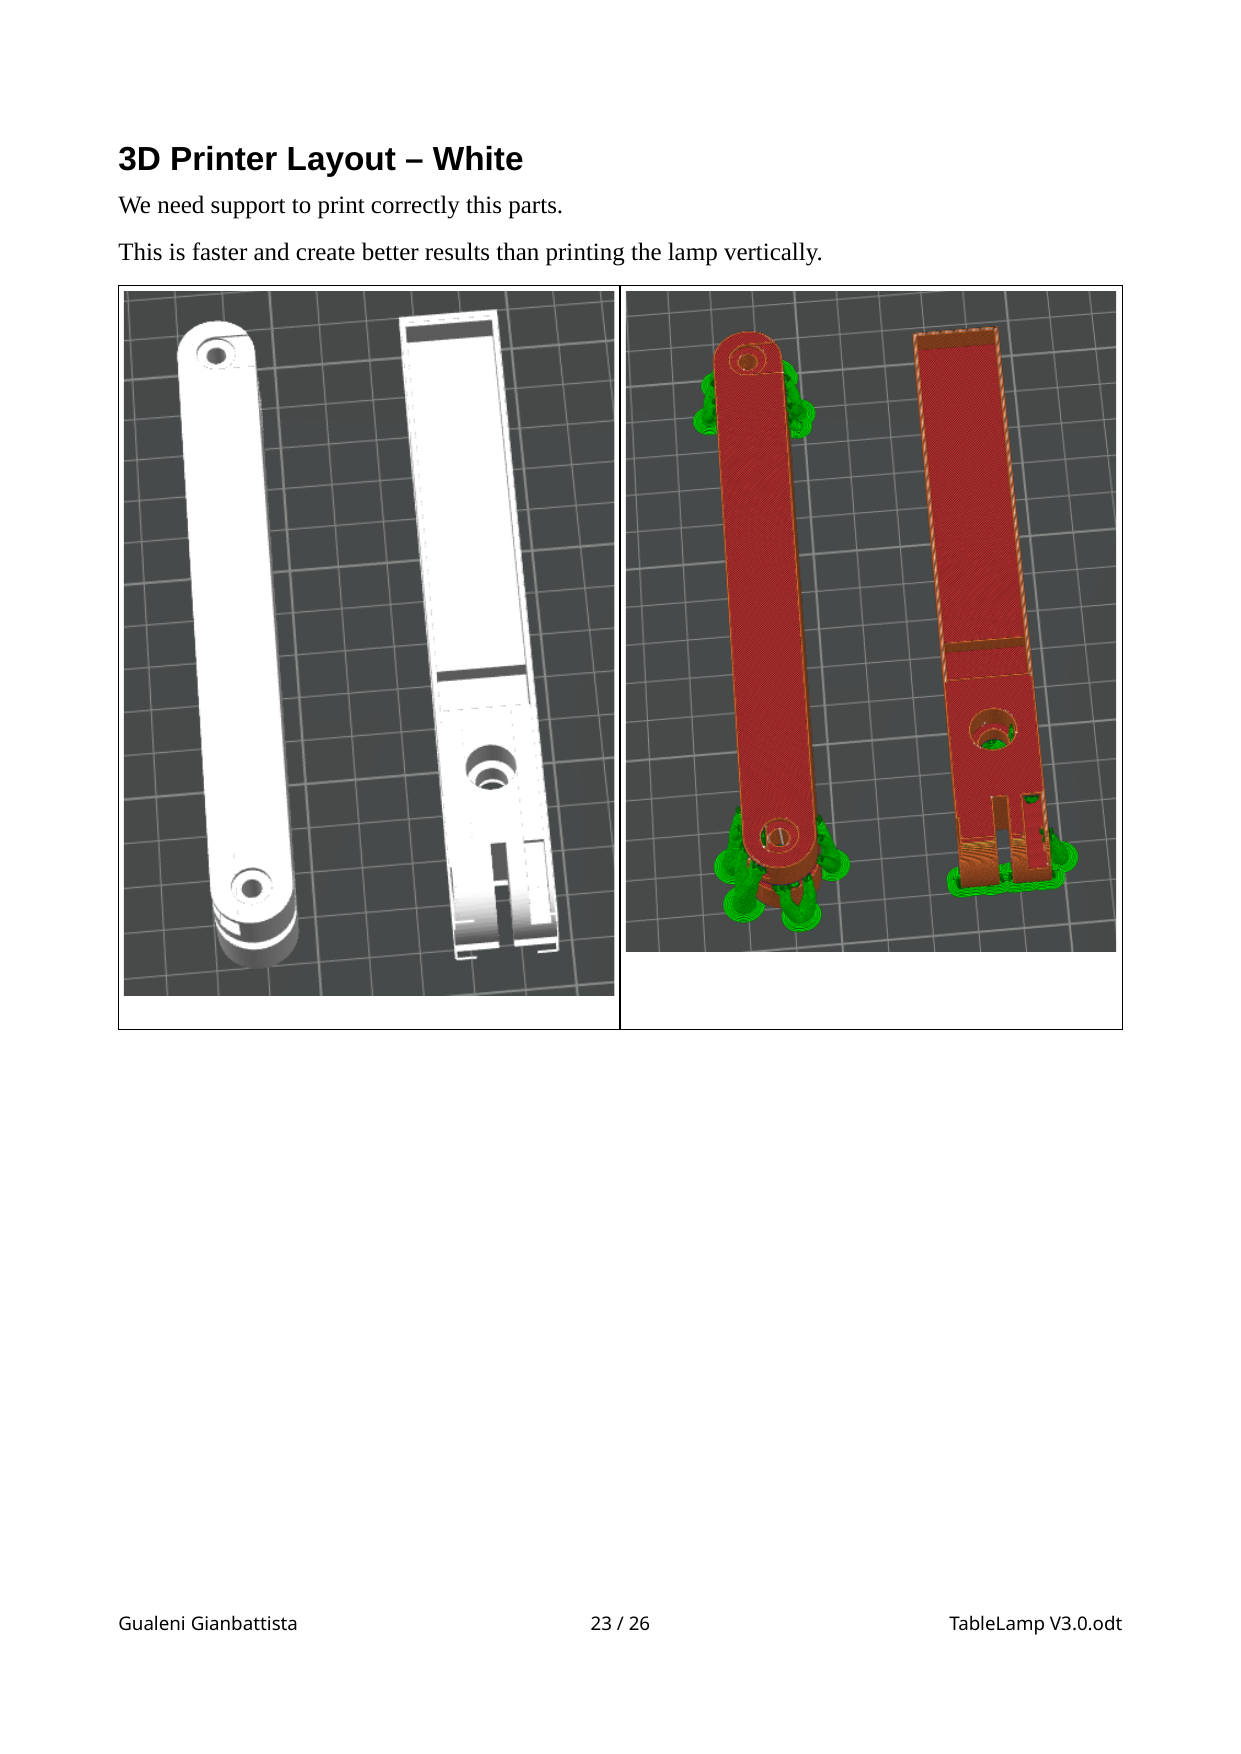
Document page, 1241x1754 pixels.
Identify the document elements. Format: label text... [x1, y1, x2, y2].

text This is faster and create better results than printing the lamp vertically. [118, 237, 1122, 266]
text We need support to print correctly this parts. [118, 190, 1122, 219]
picture [123, 291, 615, 996]
picture [625, 291, 1117, 952]
subtitle 3D Printer Layout – White [118, 139, 1122, 177]
table_header [119, 286, 619, 1029]
table_header [621, 286, 1122, 1029]
